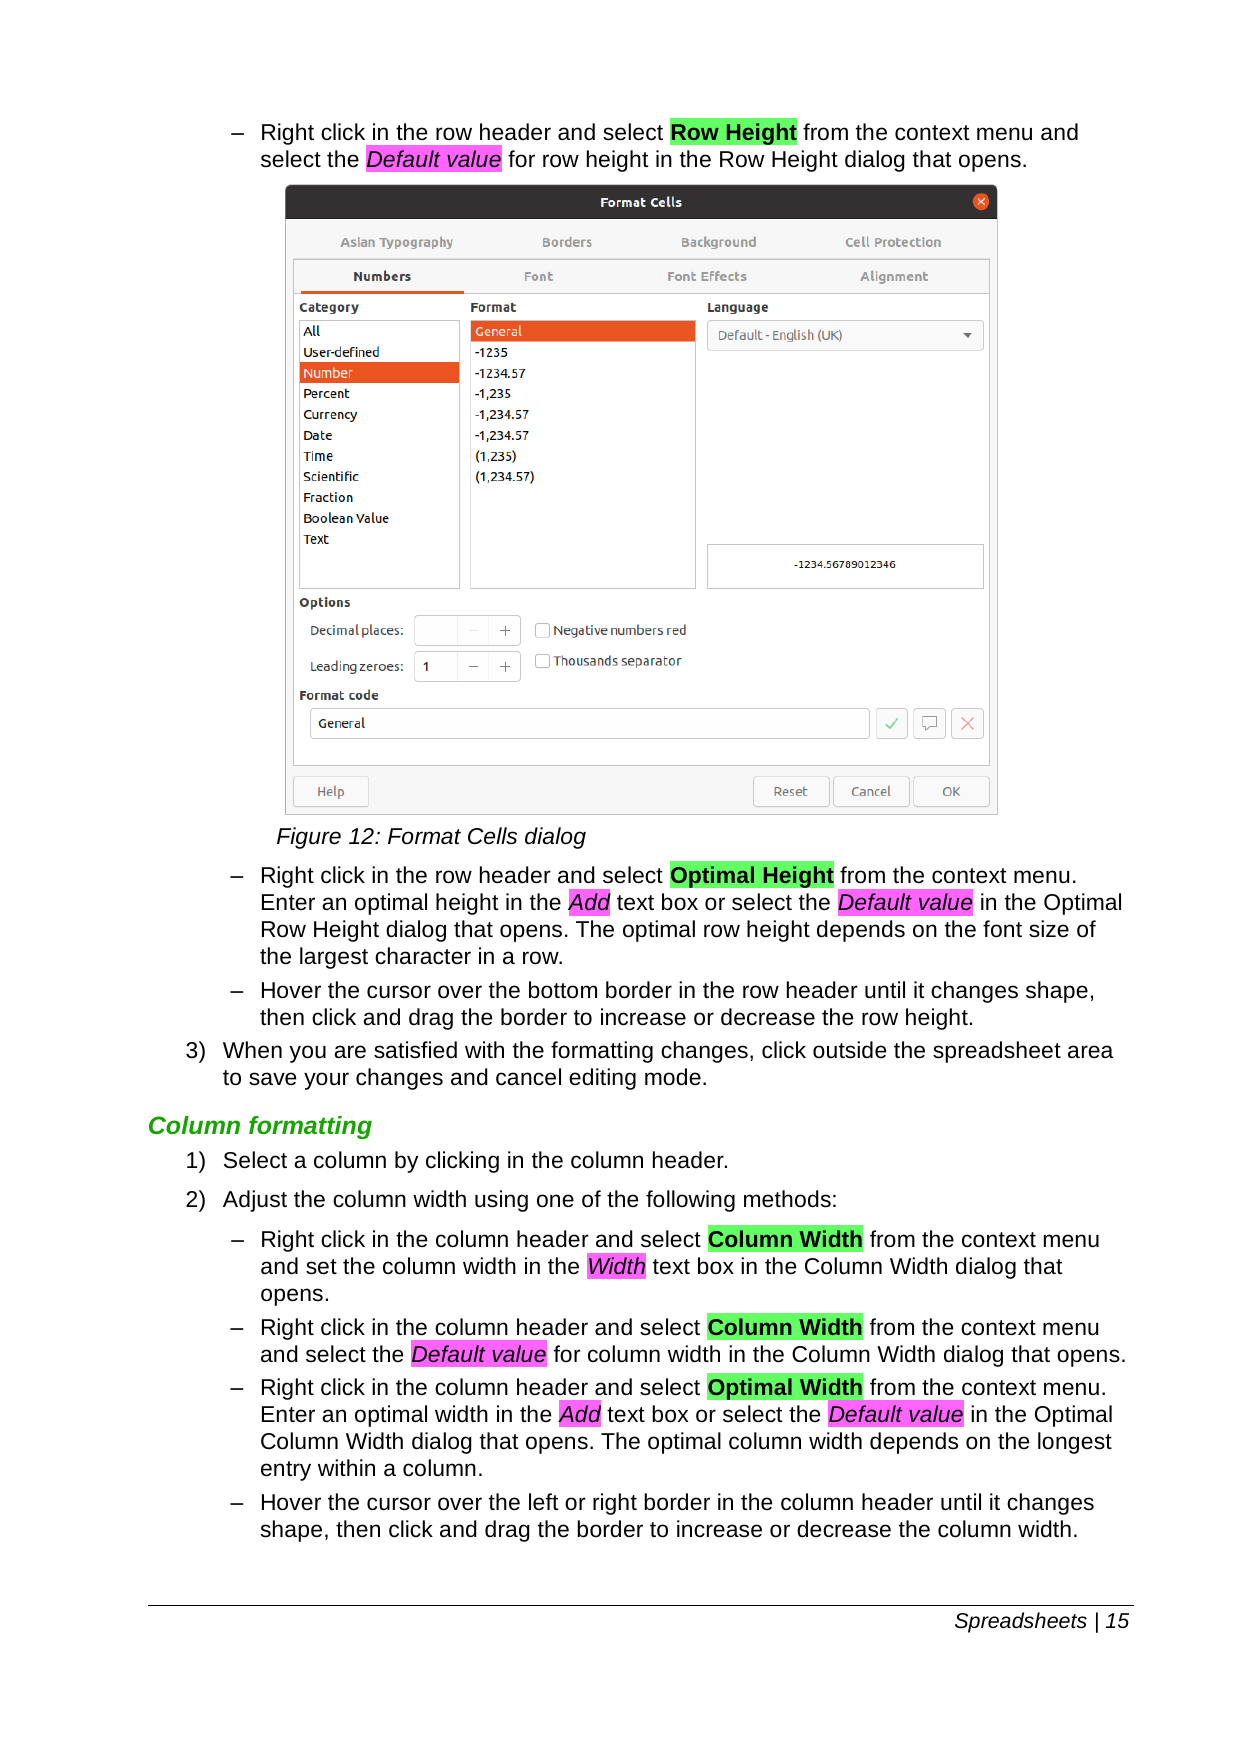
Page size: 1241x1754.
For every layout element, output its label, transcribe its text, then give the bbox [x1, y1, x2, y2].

list Right click in the column header and select Column Width from the context menu and select the Default value for column width in the Column Width dialog that opens. [230, 1313, 1134, 1367]
picture [276, 184, 1006, 823]
list Hover the cursor over the bottom border in the row header until it changes shape, then click and drag the border to increase or decrease the row height. [230, 976, 1134, 1030]
list Adjust the column width using one of the following methods: [206, 1186, 1134, 1213]
list Right click in the column header and select Column Width from the context menu and set the column width in the Width text box in the Column Width dialog that opens. [231, 1225, 1134, 1307]
subtitle Column formatting [148, 1111, 1134, 1140]
list Hover the cursor over the left or right border in the column header until it changes shape, then click and drag the border to increase or decrease the column width. [230, 1488, 1134, 1542]
text Figure 12: Format Cells dialog [276, 823, 1005, 849]
list Right click in the row header and select Row Height from the context menu and select the Default value for row height in the Row Height dialog that opens. [231, 118, 1134, 172]
list Right click in the column header and select Optimal Width from the context menu. Enter an optimal width in the Add text box or select the Default value in the Optimal Column Width dialog that opens. The optimal column width depends on the longest entry within a column. [230, 1373, 1134, 1482]
list When you are satisfied with the formatting changes, click outside the spreadsheet area to save your changes and cancel editing mode. [206, 1036, 1134, 1091]
list Select a column by clicking in the column header. [206, 1146, 1134, 1173]
list Right click in the row header and select Optimal Height from the context menu. Enter an optimal height in the Add text box or select the Default value in the Optimal Row Height dialog that opens. The optimal row height depends on the font size of the largest character in a row. [230, 861, 1134, 970]
